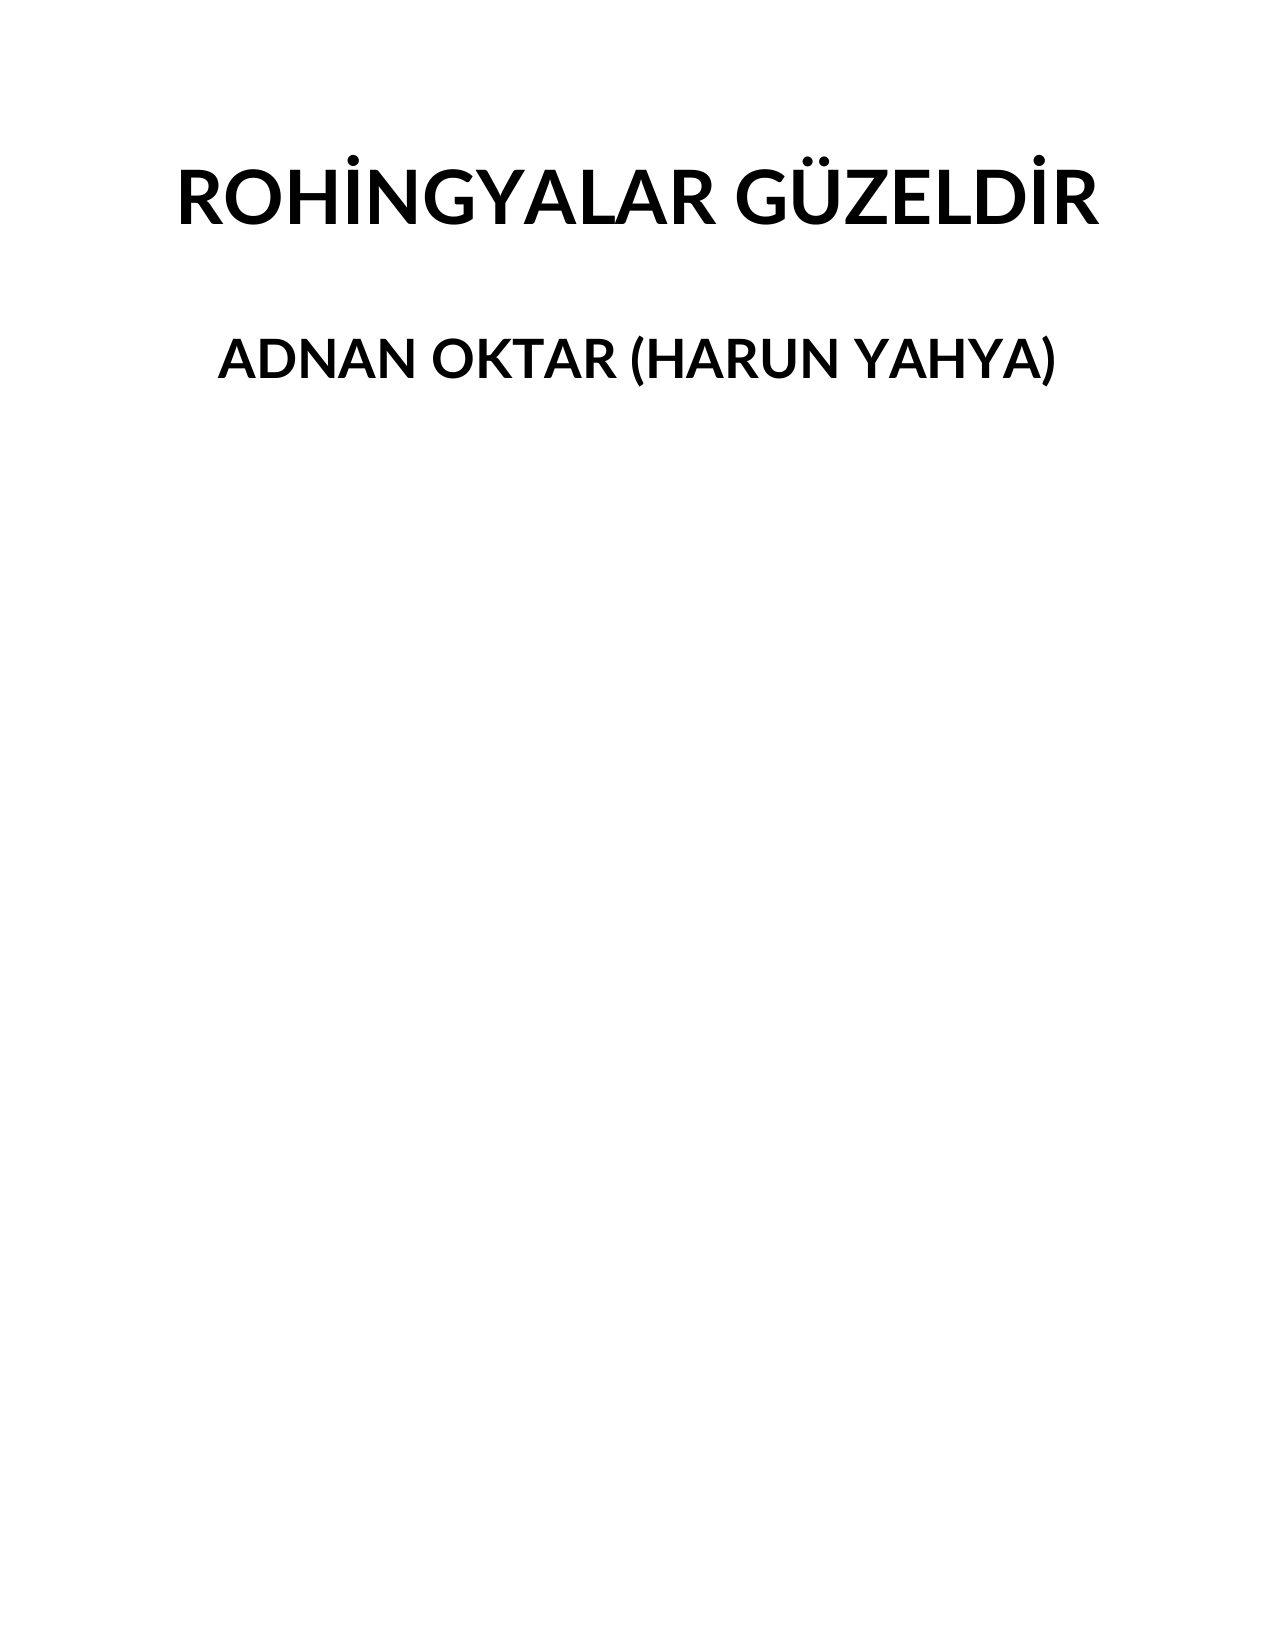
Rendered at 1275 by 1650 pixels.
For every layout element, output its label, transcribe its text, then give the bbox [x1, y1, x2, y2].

text ADNAN OKTAR (HARUN YAHYA) [75, 325, 1200, 390]
subtitle ROHİNGYALAR GÜZELDİR [75, 150, 1200, 240]
